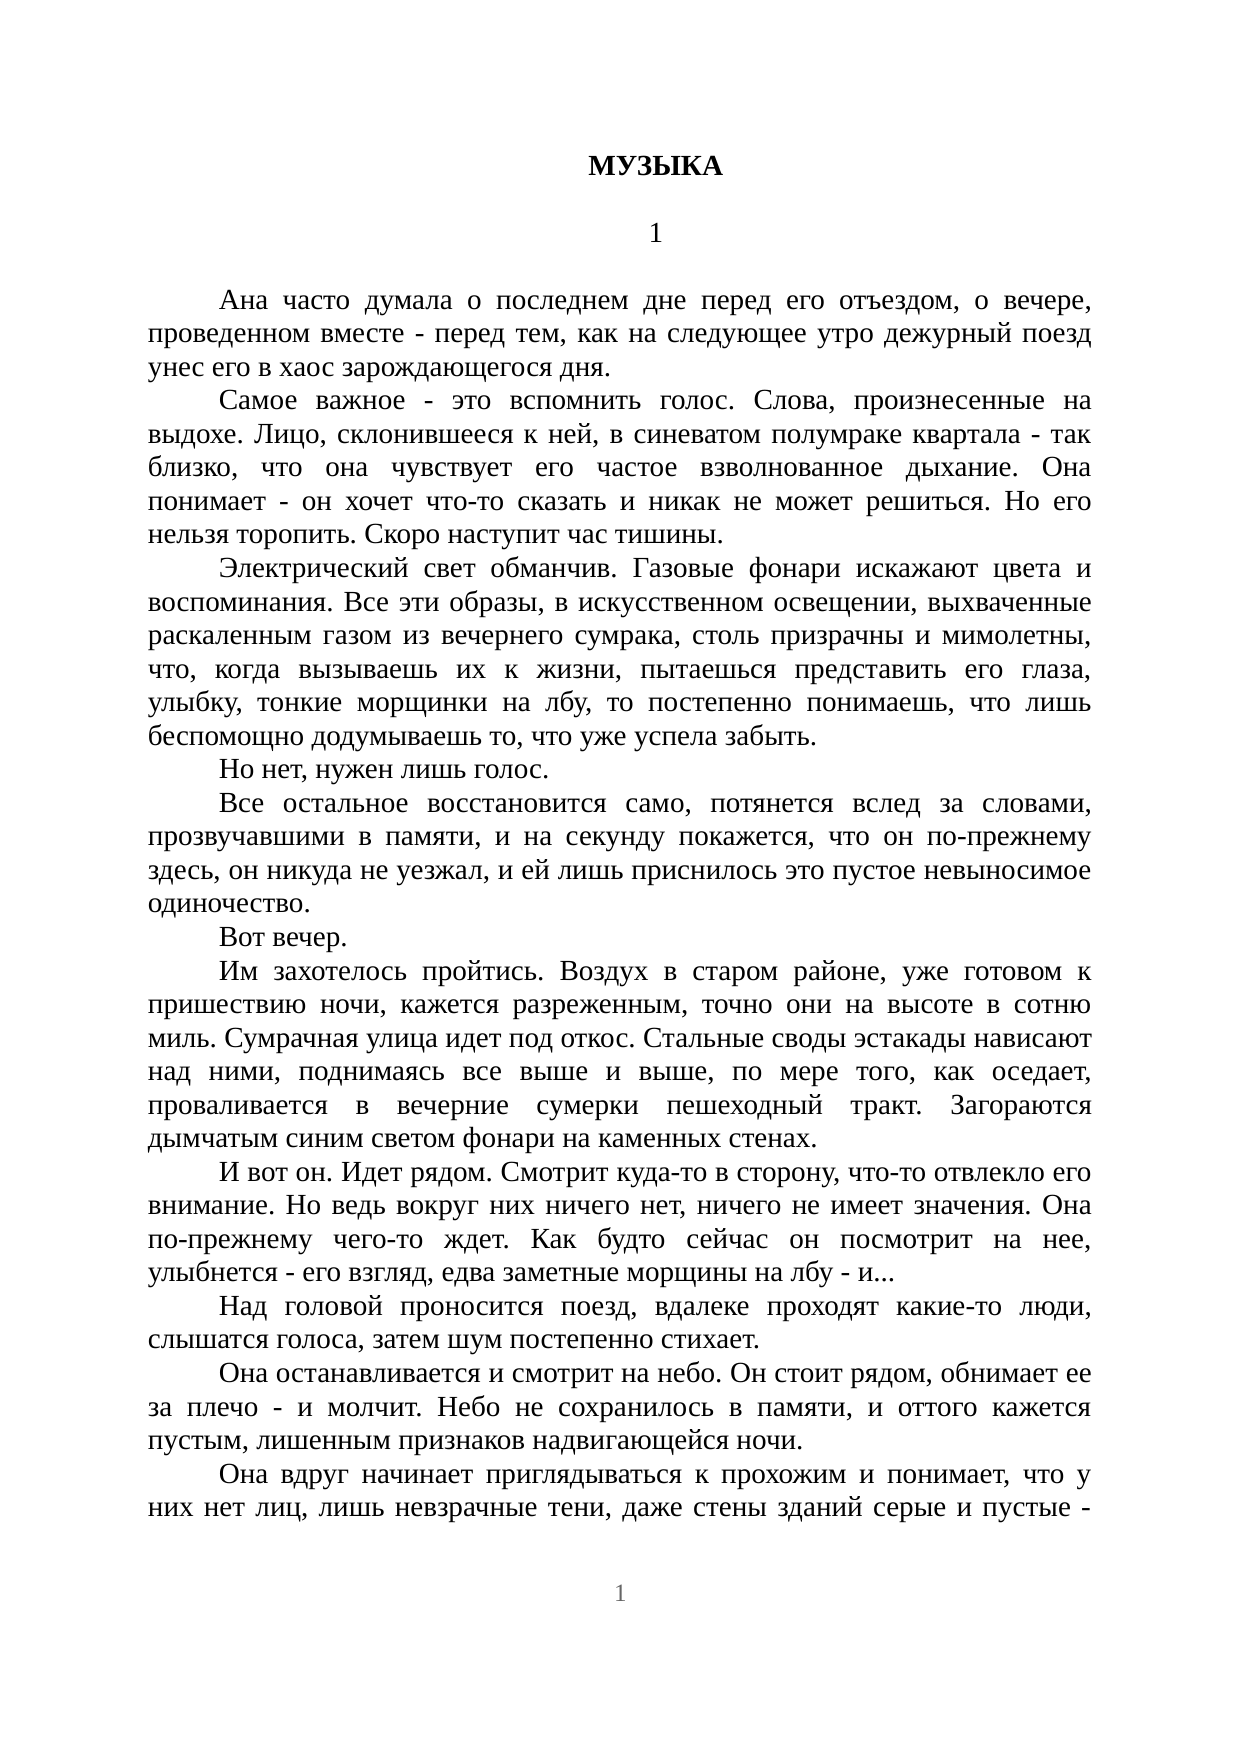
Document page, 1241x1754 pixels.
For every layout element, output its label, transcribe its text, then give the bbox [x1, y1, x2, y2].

text Электрический свет обманчив. Газовые фонари искажают цвета и воспоминания. Все эти образы, в искусственном освещении, выхваченные раскаленным газом из вечернего сумрака, столь призрачны и мимолетны, что, когда вызываешь их к жизни, пытаешься представить его глаза, улыбку, тонкие морщинки на лбу, то постепенно понимаешь, что лишь беспомощно додумываешь то, что уже успела забыть. [148, 550, 1093, 751]
text Все остальное восстановится само, потянется вслед за словами, прозвучавшими в памяти, и на секунду покажется, что он по-прежнему здесь, он никуда не уезжал, и ей лишь приснилось это пустое невыносимое одиночество. [148, 785, 1093, 919]
text МУЗЫКА [148, 148, 1093, 181]
text Ана часто думала о последнем дне перед его отъездом, о вечере, проведенном вместе - перед тем, как на следующее утро дежурный поезд унес его в хаос зарождающегося дня. [148, 282, 1093, 382]
text Но нет, нужен лишь голос. [148, 751, 1093, 785]
text Над головой проносится поезд, вдалеке проходят какие-то люди, слышатся голоса, затем шум постепенно стихает. [148, 1288, 1093, 1355]
text Она вдруг начинает приглядываться к прохожим и понимает, что у них нет лиц, лишь невзрачные тени, даже стены зданий серые и пустые [148, 1456, 1093, 1523]
text Она останавливается и смотрит на небо. Он стоит рядом, обнимает ее за плечо - и молчит. Небо не сохранилось в памяти, и оттого кажется пустым, лишенным признаков надвигающейся ночи. [148, 1355, 1093, 1456]
text 1 [148, 215, 1093, 248]
text И вот он. Идет рядом. Смотрит куда-то в сторону, что-то отвлекло его внимание. Но ведь вокруг них ничего нет, ничего не имеет значения. Она по-прежнему чего-то ждет. Как будто сейчас он посмотрит на нее, улыбнется - его взгляд, едва заметные морщины на лбу - и... [148, 1154, 1093, 1288]
text Им захотелось пройтись. Воздух в старом районе, уже готовом к пришествию ночи, кажется разреженным, точно они на высоте в сотню миль. Сумрачная улица идет под откос. Стальные своды эстакады нависают над ними, поднимаясь все выше и выше, по мере того, как оседает, проваливается в вечерние сумерки пешеходный тракт. Загораются дымчатым синим светом фонари на каменных стенах. [148, 953, 1093, 1154]
text Вот вечер. [148, 919, 1093, 953]
text Самое важное - это вспомнить голос. Слова, произнесенные на выдохе. Лицо, склонившееся к ней, в синеватом полумраке квартала - так близко, что она чувствует его частое взволнованное дыхание. Она понимает - он хочет что-то сказать и никак не может решиться. Но его нельзя торопить. Скоро наступит час тишины. [148, 382, 1093, 550]
